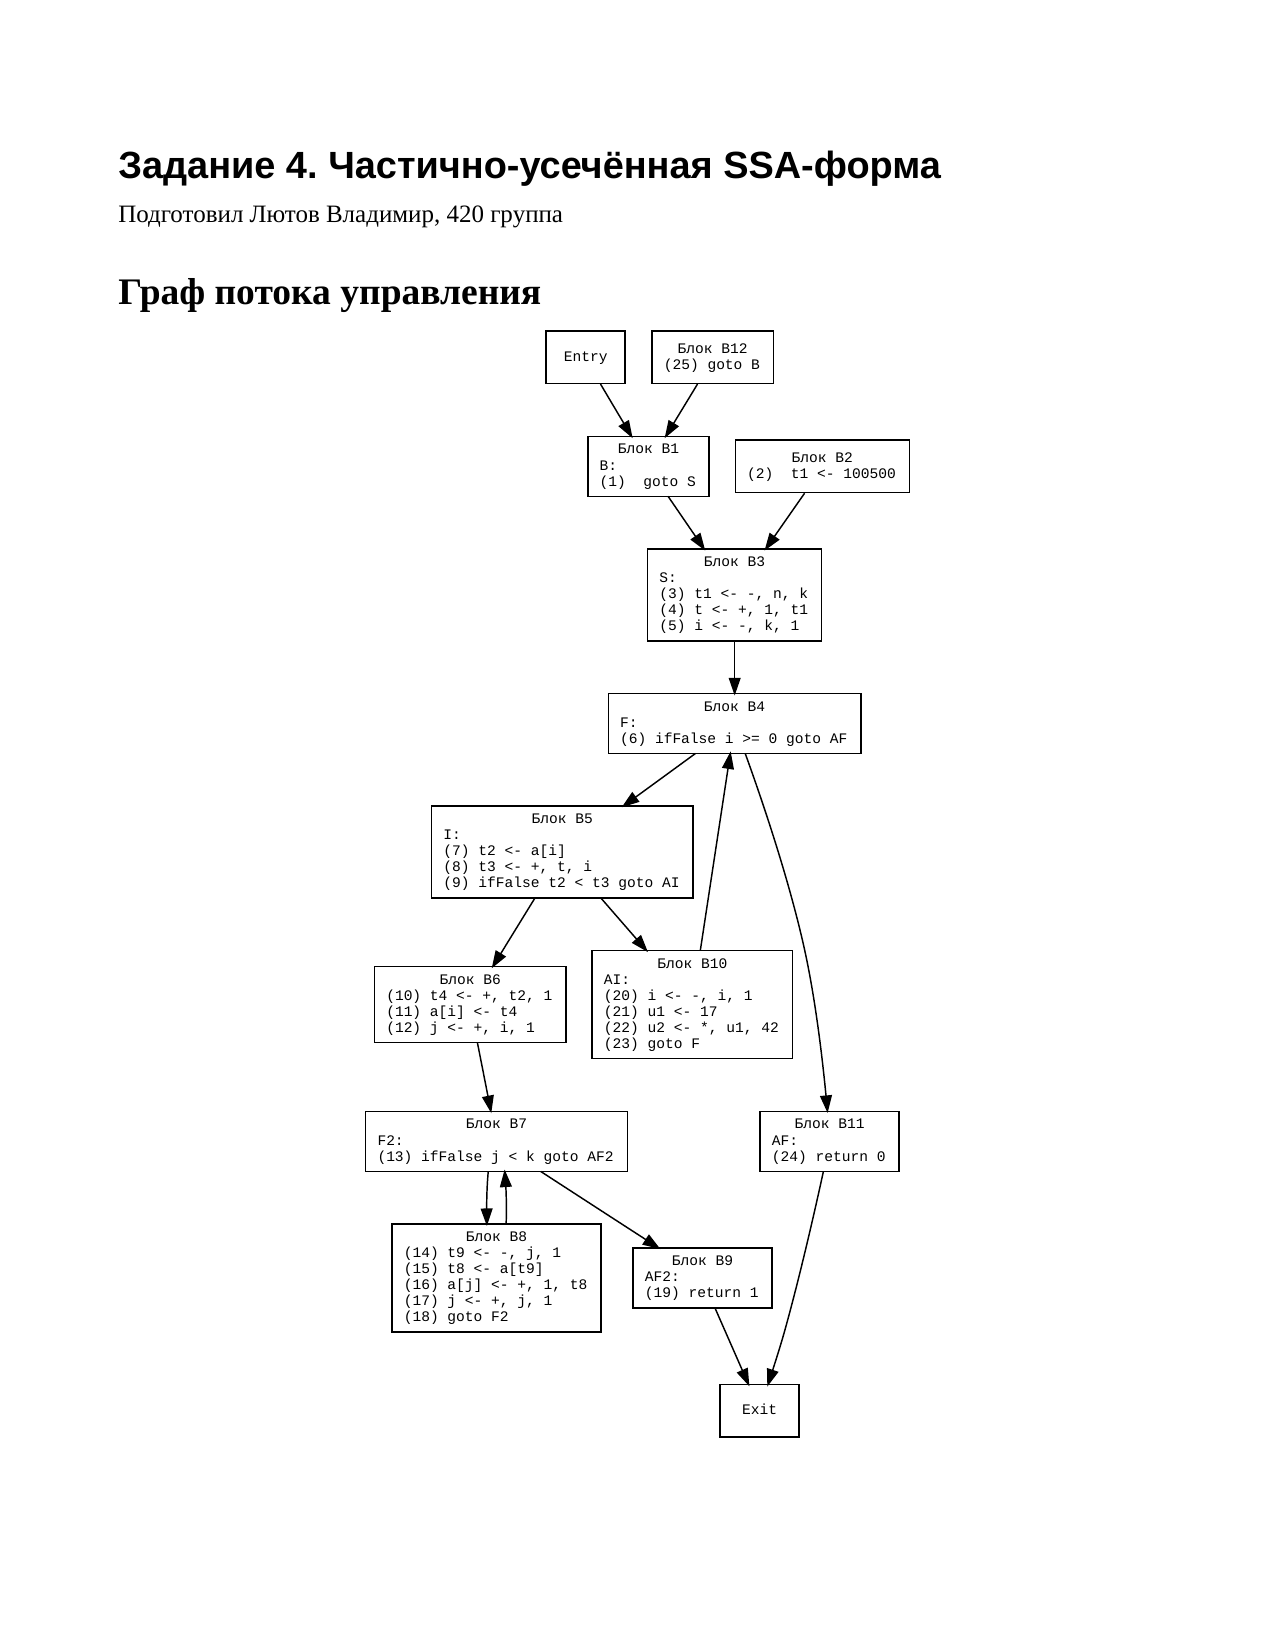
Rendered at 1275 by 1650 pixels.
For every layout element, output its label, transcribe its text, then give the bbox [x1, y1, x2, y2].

text Подготовил Лютов Владимир, 420 группа [118, 199, 1157, 228]
subtitle Граф потока управления [118, 269, 1157, 312]
subtitle Задание 4. Частично-усечённая SSA-форма [118, 143, 1157, 187]
